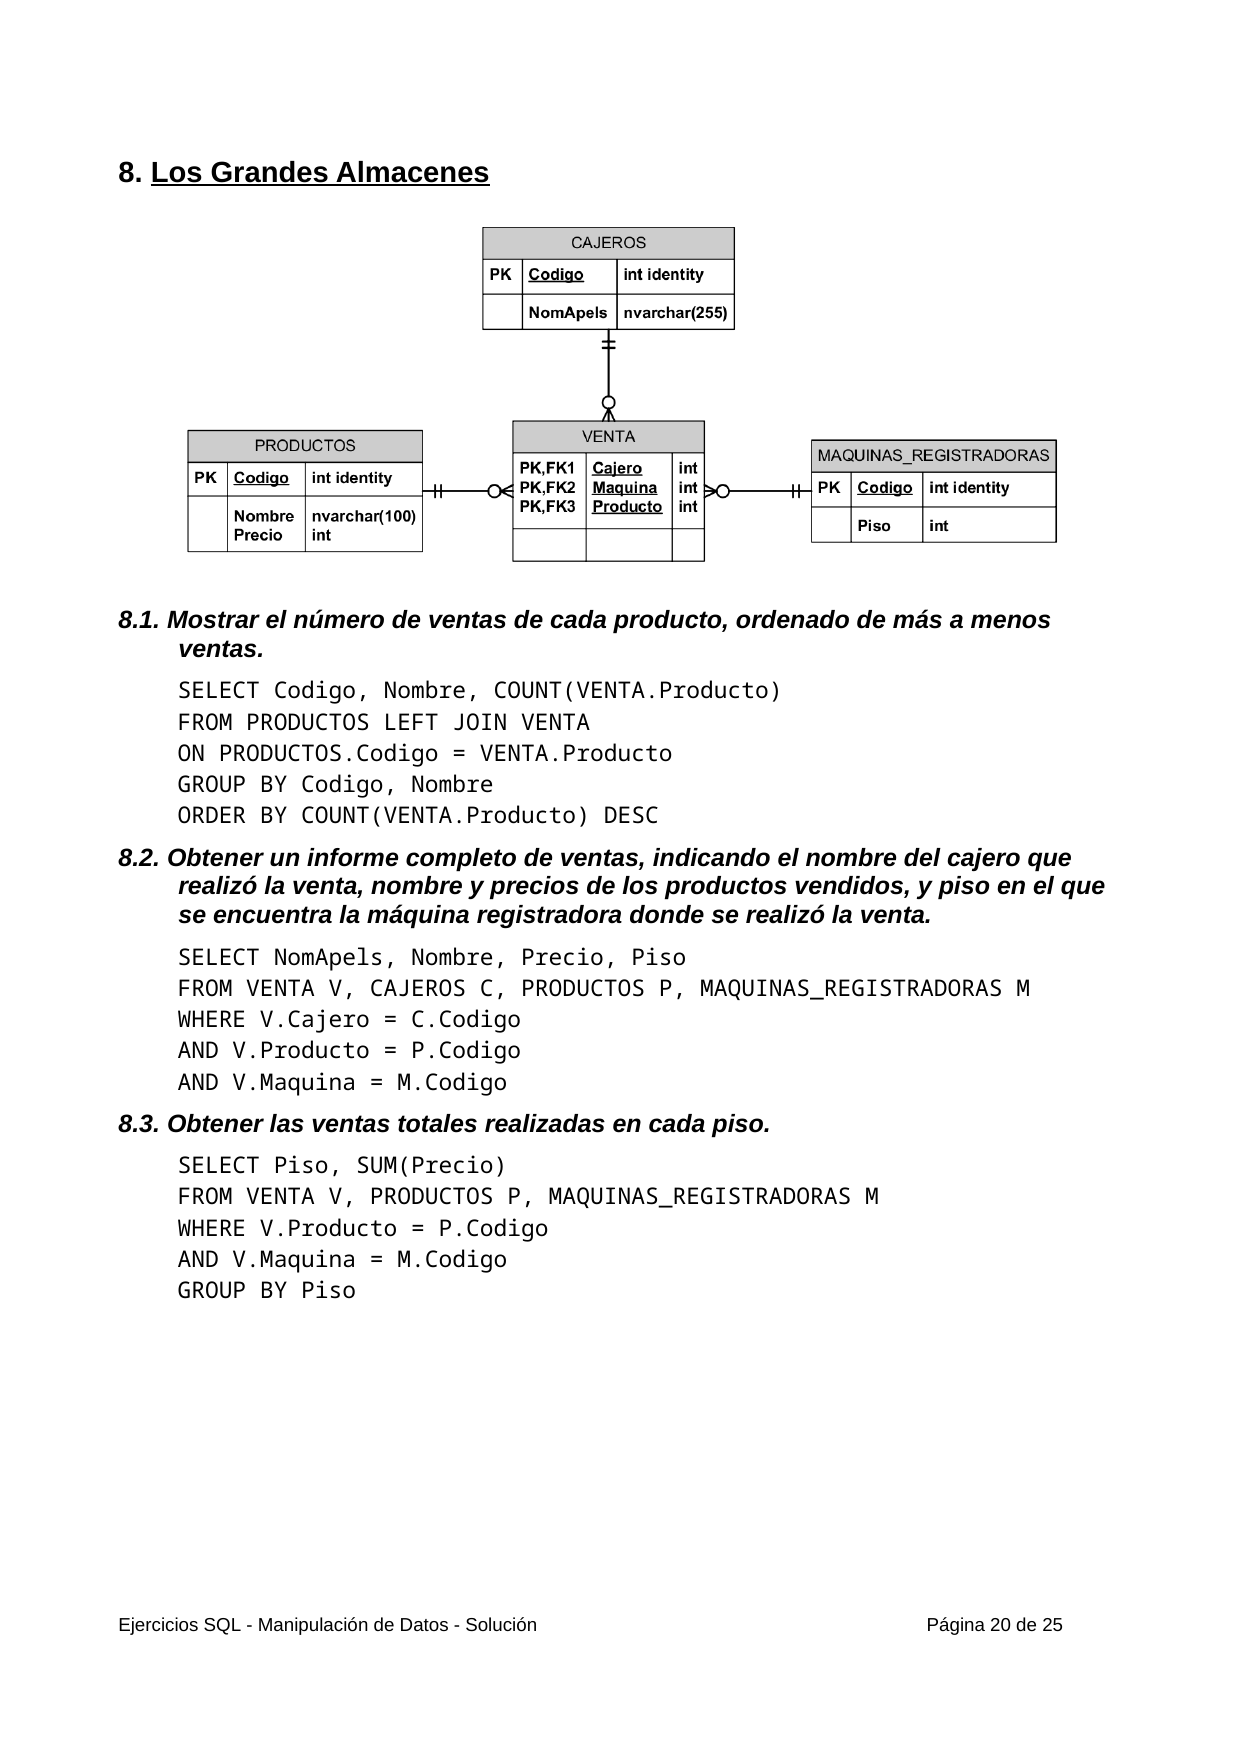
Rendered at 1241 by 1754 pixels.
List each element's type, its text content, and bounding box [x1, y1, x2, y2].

text ORDER BY COUNT(VENTA.Producto) DESC [177, 799, 1122, 831]
text FROM VENTA V, CAJEROS C, PRODUCTOS P, MAQUINAS_REGISTRADORAS M [177, 972, 1122, 1003]
text ON PRODUCTOS.Codigo = VENTA.Producto [177, 737, 1122, 768]
text FROM VENTA V, PRODUCTOS P, MAQUINAS_REGISTRADORAS M [177, 1180, 1122, 1212]
text SELECT Codigo, Nombre, COUNT(VENTA.Producto) [177, 674, 1122, 706]
subtitle Obtener las ventas totales realizadas en cada piso. [118, 1108, 1122, 1137]
text FROM PRODUCTOS LEFT JOIN VENTA [177, 706, 1122, 737]
text GROUP BY Piso [177, 1274, 1122, 1305]
text AND V.Producto = P.Codigo [177, 1034, 1122, 1066]
text WHERE V.Cajero = C.Codigo [177, 1003, 1122, 1034]
text WHERE V.Producto = P.Codigo [177, 1212, 1122, 1243]
text GROUP BY Codigo, Nombre [177, 768, 1122, 799]
subtitle Obtener un informe completo de ventas, indicando el nombre del cajero que realizó la venta, nombre y precios de los productos vendidos, y piso en el que se encuentra la máquina registradora donde se realizó la venta. [118, 842, 1122, 929]
text AND V.Maquina = M.Codigo [177, 1066, 1122, 1097]
text SELECT NomApels, Nombre, Precio, Piso [177, 941, 1122, 972]
subtitle Los Grandes Almacenes [118, 155, 1122, 188]
picture [177, 218, 1063, 570]
text AND V.Maquina = M.Codigo [177, 1243, 1122, 1274]
subtitle Mostrar el número de ventas de cada producto, ordenado de más a menos ventas. [118, 605, 1122, 663]
text SELECT Piso, SUM(Precio) [177, 1149, 1122, 1180]
